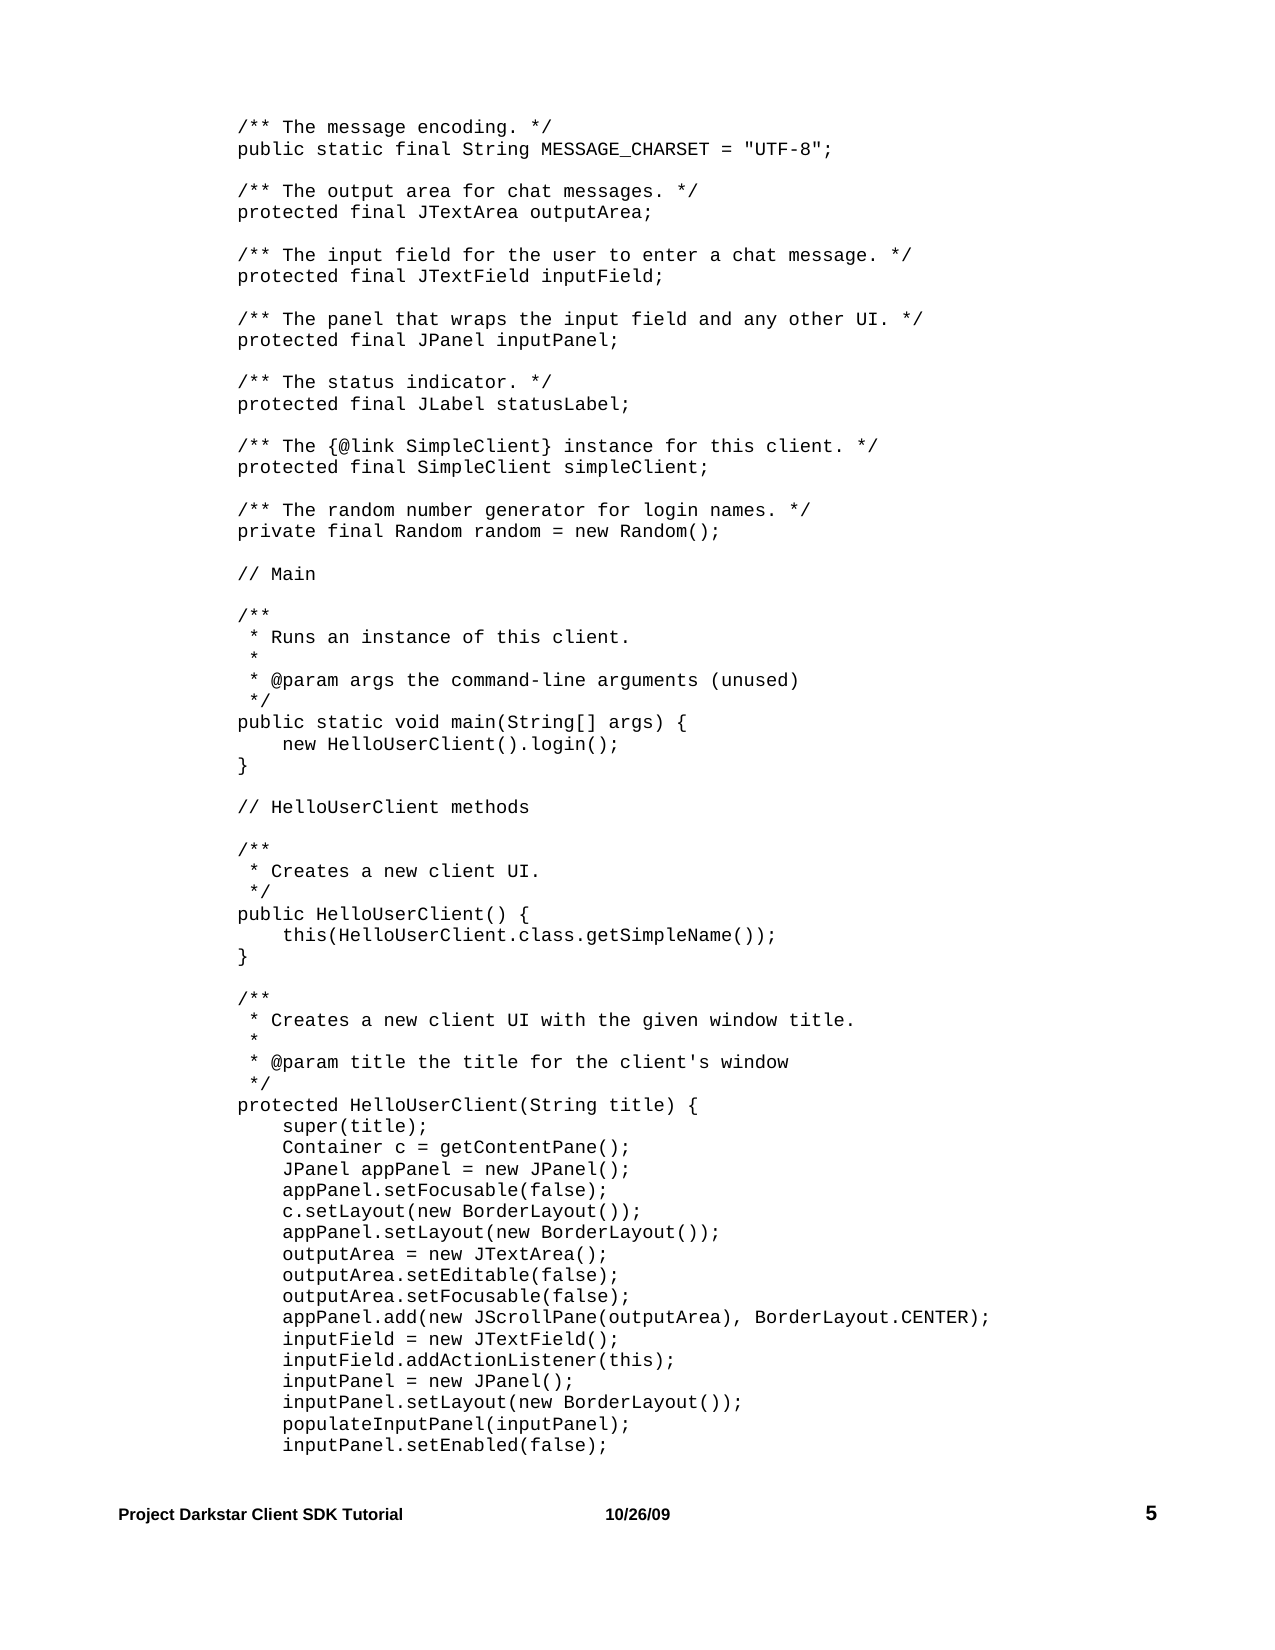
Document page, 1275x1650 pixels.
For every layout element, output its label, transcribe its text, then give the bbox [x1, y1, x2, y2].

text public static final String MESSAGE_CHARSET = "UTF-8"; [192, 139, 1098, 161]
text protected final JLabel statusLabel; [192, 394, 1098, 416]
text * @param args the command-line arguments (unused) [192, 671, 1098, 692]
text super(title); [192, 1117, 1098, 1138]
text * [192, 649, 1098, 671]
text appPanel.setFocusable(false); [192, 1181, 1098, 1202]
text /** The output area for chat messages. */ [192, 182, 1098, 203]
text * Runs an instance of this client. [192, 628, 1098, 649]
text outputArea.setFocusable(false); [192, 1287, 1098, 1308]
text /** [192, 841, 1098, 862]
text populateInputPanel(inputPanel); [192, 1414, 1098, 1436]
text inputField = new JTextField(); [192, 1329, 1098, 1351]
text */ [192, 692, 1098, 713]
text appPanel.setLayout(new BorderLayout()); [192, 1223, 1098, 1244]
text * Creates a new client UI. [192, 862, 1098, 883]
text /** [192, 989, 1098, 1011]
text outputArea.setEditable(false); [192, 1266, 1098, 1287]
text protected final JPanel inputPanel; [192, 331, 1098, 352]
text Container c = getContentPane(); [192, 1138, 1098, 1159]
text public HelloUserClient() { [192, 904, 1098, 926]
text outputArea = new JTextArea(); [192, 1244, 1098, 1266]
text protected HelloUserClient(String title) { [192, 1096, 1098, 1117]
text inputPanel = new JPanel(); [192, 1372, 1098, 1393]
text // Main [192, 564, 1098, 586]
text public static void main(String[] args) { [192, 713, 1098, 734]
text /** The input field for the user to enter a chat message. */ [192, 246, 1098, 267]
text */ [192, 883, 1098, 904]
text * @param title the title for the client's window [192, 1053, 1098, 1074]
text protected final JTextArea outputArea; [192, 203, 1098, 224]
text appPanel.add(new JScrollPane(outputArea), BorderLayout.CENTER); [192, 1308, 1098, 1329]
text protected final SimpleClient simpleClient; [192, 458, 1098, 479]
text c.setLayout(new BorderLayout()); [192, 1202, 1098, 1223]
text /** The {@link SimpleClient} instance for this client. */ [192, 437, 1098, 458]
text /** The message encoding. */ [192, 118, 1098, 139]
text * [192, 1032, 1098, 1053]
text this(HelloUserClient.class.getSimpleName()); [192, 926, 1098, 947]
text private final Random random = new Random(); [192, 522, 1098, 543]
text inputPanel.setEnabled(false); [192, 1436, 1098, 1457]
text inputField.addActionListener(this); [192, 1351, 1098, 1372]
text new HelloUserClient().login(); [192, 734, 1098, 756]
text } [192, 947, 1098, 968]
text // HelloUserClient methods [192, 798, 1098, 819]
text /** The panel that wraps the input field and any other UI. */ [192, 309, 1098, 331]
text /** The random number generator for login names. */ [192, 501, 1098, 522]
text } [192, 756, 1098, 777]
text JPanel appPanel = new JPanel(); [192, 1159, 1098, 1181]
text /** [192, 607, 1098, 628]
text /** The status indicator. */ [192, 373, 1098, 394]
text */ [192, 1074, 1098, 1096]
text inputPanel.setLayout(new BorderLayout()); [192, 1393, 1098, 1414]
text protected final JTextField inputField; [192, 267, 1098, 288]
text * Creates a new client UI with the given window title. [192, 1011, 1098, 1032]
